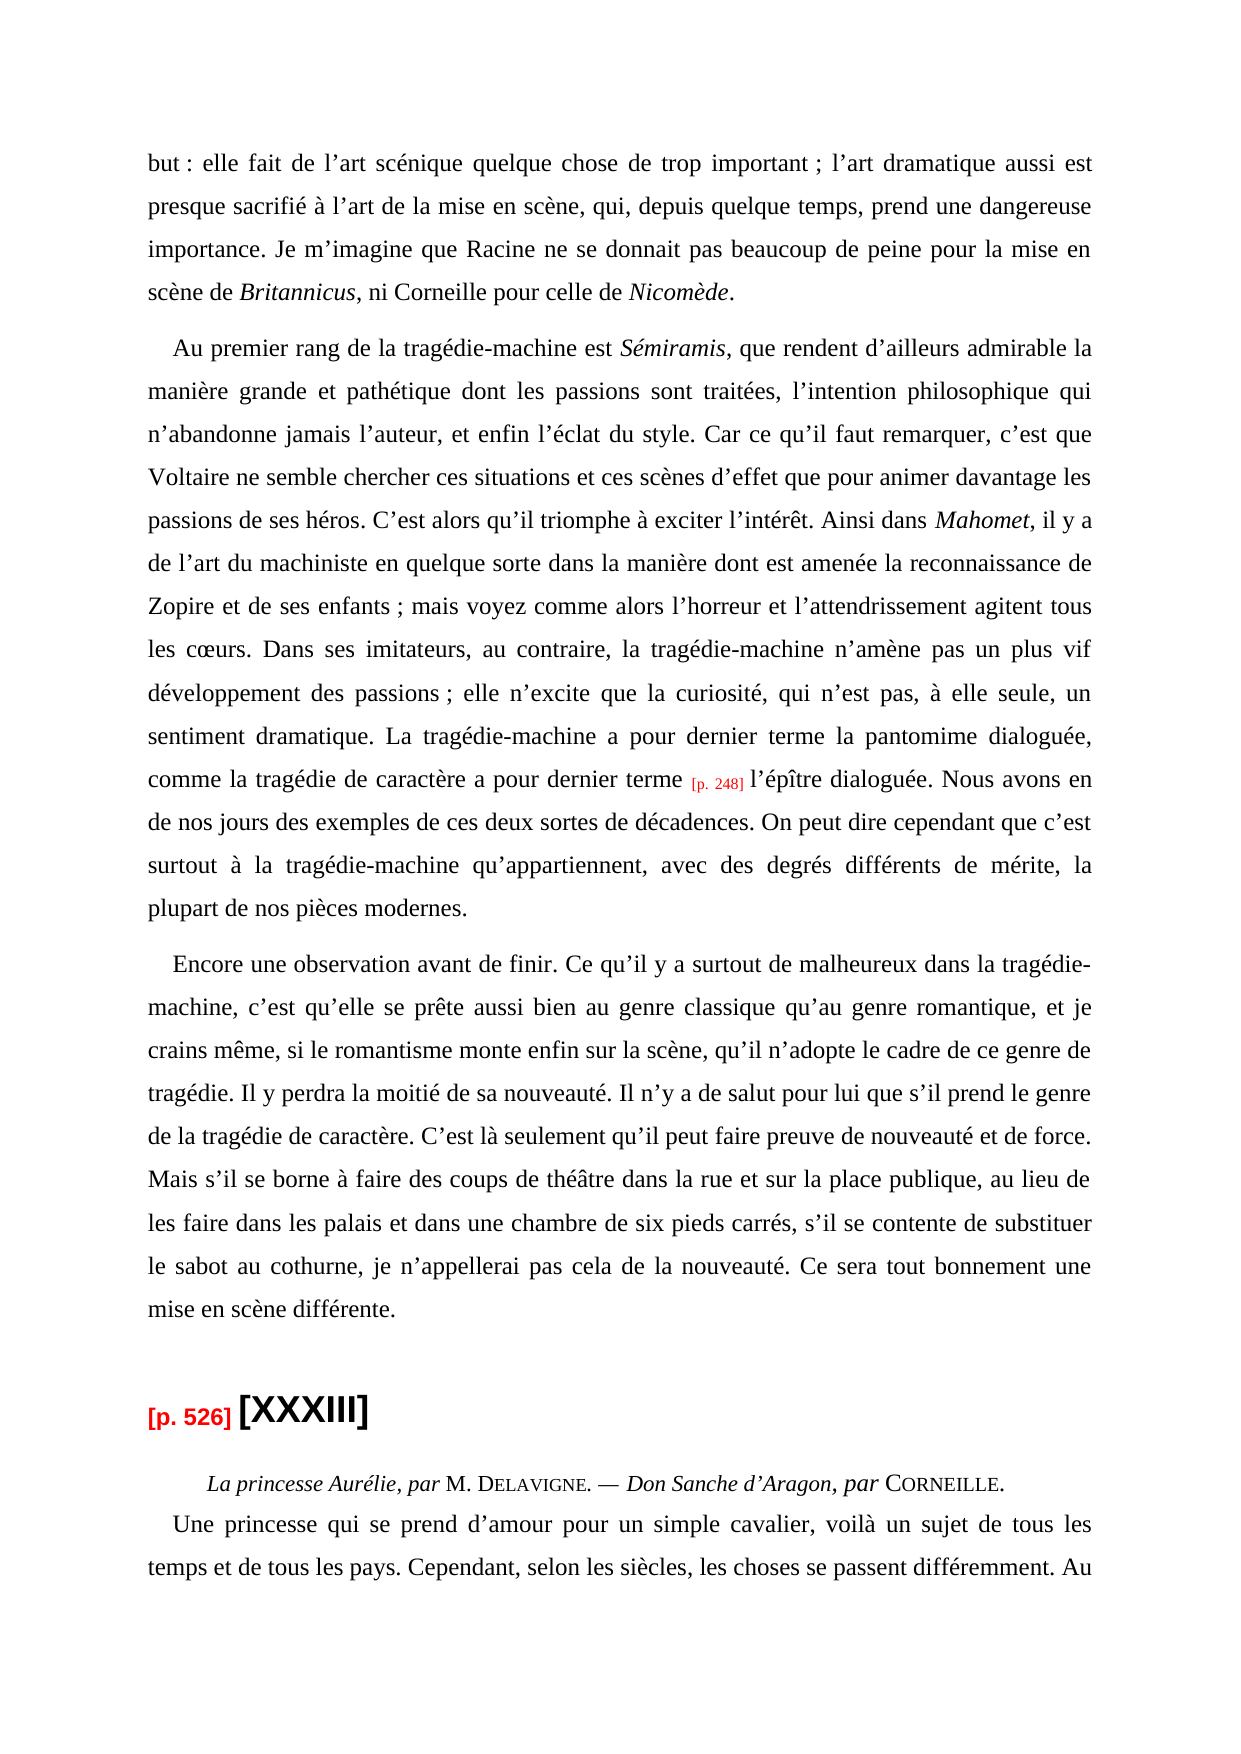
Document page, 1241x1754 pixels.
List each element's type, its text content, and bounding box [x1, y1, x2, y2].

text but : elle fait de l’art scénique quelque chose de trop important ; l’art dramatique aussi est presque sacrifié à l’art de la mise en scène, qui, depuis quelque temps, prend une dangereuse importance. Je m’imagine que Racine ne se donnait pas beaucoup de peine pour la mise en scène de Britannicus, ni Corneille pour celle de Nicomède. [148, 148, 1093, 306]
text Au premier rang de la tragédie-machine est Sémiramis, que rendent d’ailleurs admirable la manière grande et pathétique dont les passions sont traitées, l’intention philosophique qui n’abandonne jamais l’auteur, et enfin l’éclat du style. Car ce qu’il faut remarquer, c’est que Voltaire ne semble chercher ces situations et ces scènes d’effet que pour animer davantage les passions de ses héros. C’est alors qu’il triomphe à exciter l’intérêt. Ainsi dans Mahomet, il y a de l’art du machiniste en quelque sorte dans la manière dont est amenée la reconnaissance de Zopire et de ses enfants ; mais voyez comme alors l’horreur et l’attendrissement agitent tous les cœurs. Dans ses imitateurs, au contraire, la tragédie-machine n’amène pas un plus vif développement des passions ; elle n’excite que la curiosité, qui n’est pas, à elle seule, un sentiment dramatique. La tragédie-machine a pour dernier terme la pantomime dialoguée, comme la tragédie de caractère a pour dernier terme [p. 248] l’épître dialoguée. Nous avons en de nos jours des exemples de ces deux sortes de décadences. On peut dire cependant que c’est surtout à la tragédie-machine qu’appartiennent, avec des degrés différents de mérite, la plupart de nos pièces modernes. [148, 333, 1093, 922]
text Encore une observation avant de finir. Ce qu’il y a surtout de malheureux dans la tragédie-machine, c’est qu’elle se prête aussi bien au genre classique qu’au genre romantique, et je crains même, si le romantisme monte enfin sur la scène, qu’il n’adopte le cadre de ce genre de tragédie. Il y perdra la moitié de sa nouveauté. Il n’y a de salut pour lui que s’il prend le genre de la tragédie de caractère. C’est là seulement qu’il peut faire preuve de nouveauté et de force. Mais s’il se borne à faire des coups de théâtre dans la rue et sur la place publique, au lieu de les faire dans les palais et dans une chambre de six pieds carrés, s’il se contente de substituer le sabot au cothurne, je n’appellerai pas cela de la nouveauté. Ce sera tout bonnement une mise en scène différente. [148, 949, 1093, 1323]
text Une princesse qui se prend d’amour pour un simple cavalier, voilà un sujet de tous les temps et de tous les pays. Cependant, selon les siècles, les choses se passent différemment. Au [148, 1509, 1093, 1581]
text La princesse Aurélie, par M. Delavigne. — Don Sanche d’Aragon, par Corneille. [207, 1468, 1033, 1496]
subtitle [p. 526] [XXXIII] [148, 1387, 1093, 1430]
